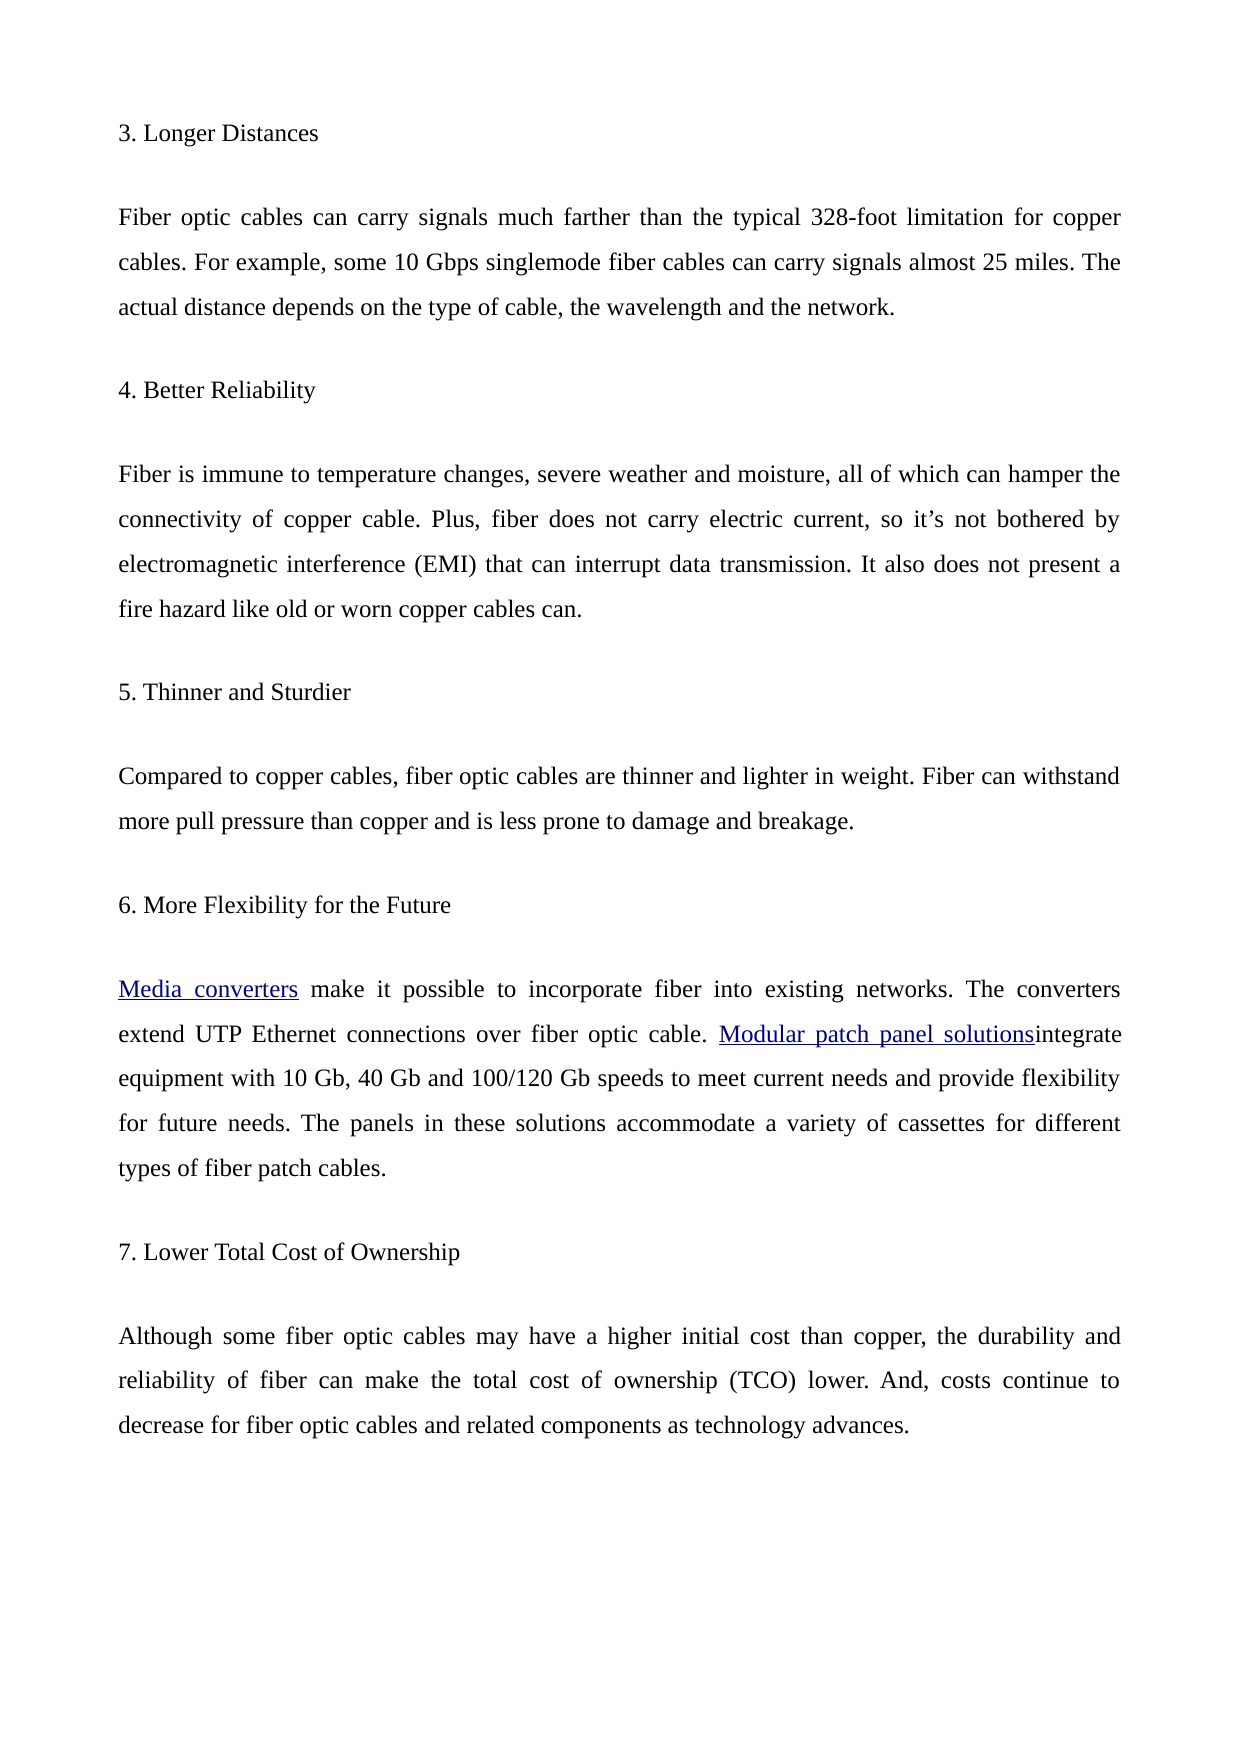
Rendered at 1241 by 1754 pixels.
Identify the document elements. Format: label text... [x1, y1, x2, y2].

text 6. More Flexibility for the Future [118, 890, 1122, 919]
text 5. Thinner and Sturdier [118, 677, 1122, 706]
text 7. Lower Total Cost of Ownership [118, 1237, 1122, 1266]
text Fiber optic cables can carry signals much farther than the typical 328-foot limitation for copper cables. For example, some 10 Gbps singlemode fiber cables can carry signals almost 25 miles. The actual distance depends on the type of cable, the wavelength and the network. [118, 202, 1122, 320]
text Media converters make it possible to incorporate fiber into existing networks. The converters extend UTP Ethernet connections over fiber optic cable. Modular patch panel solutionsintegrate equipment with 10 Gb, 40 Gb and 100/120 Gb speeds to meet current needs and provide flexibility for future needs. The panels in these solutions accommodate a variety of cassettes for different types of fiber patch cables. [118, 974, 1122, 1182]
text 4. Better Reliability [118, 375, 1122, 404]
text Compared to copper cables, fiber optic cables are thinner and lighter in weight. Fiber can withstand more pull pressure than copper and is less prone to damage and breakage. [118, 761, 1122, 835]
text 3. Longer Distances [118, 118, 1122, 147]
text Although some fiber optic cables may have a higher initial cost than copper, the durability and reliability of fiber can make the total cost of ownership (TCO) lower. And, costs continue to decrease for fiber optic cables and related components as technology advances. [118, 1321, 1122, 1439]
text Fiber is immune to temperature changes, severe weather and moisture, all of which can hamper the connectivity of copper cable. Plus, fiber does not carry electric current, so it’s not bothered by electromagnetic interference (EMI) that can interrupt data transmission. It also does not present a fire hazard like old or worn copper cables can. [118, 459, 1122, 622]
